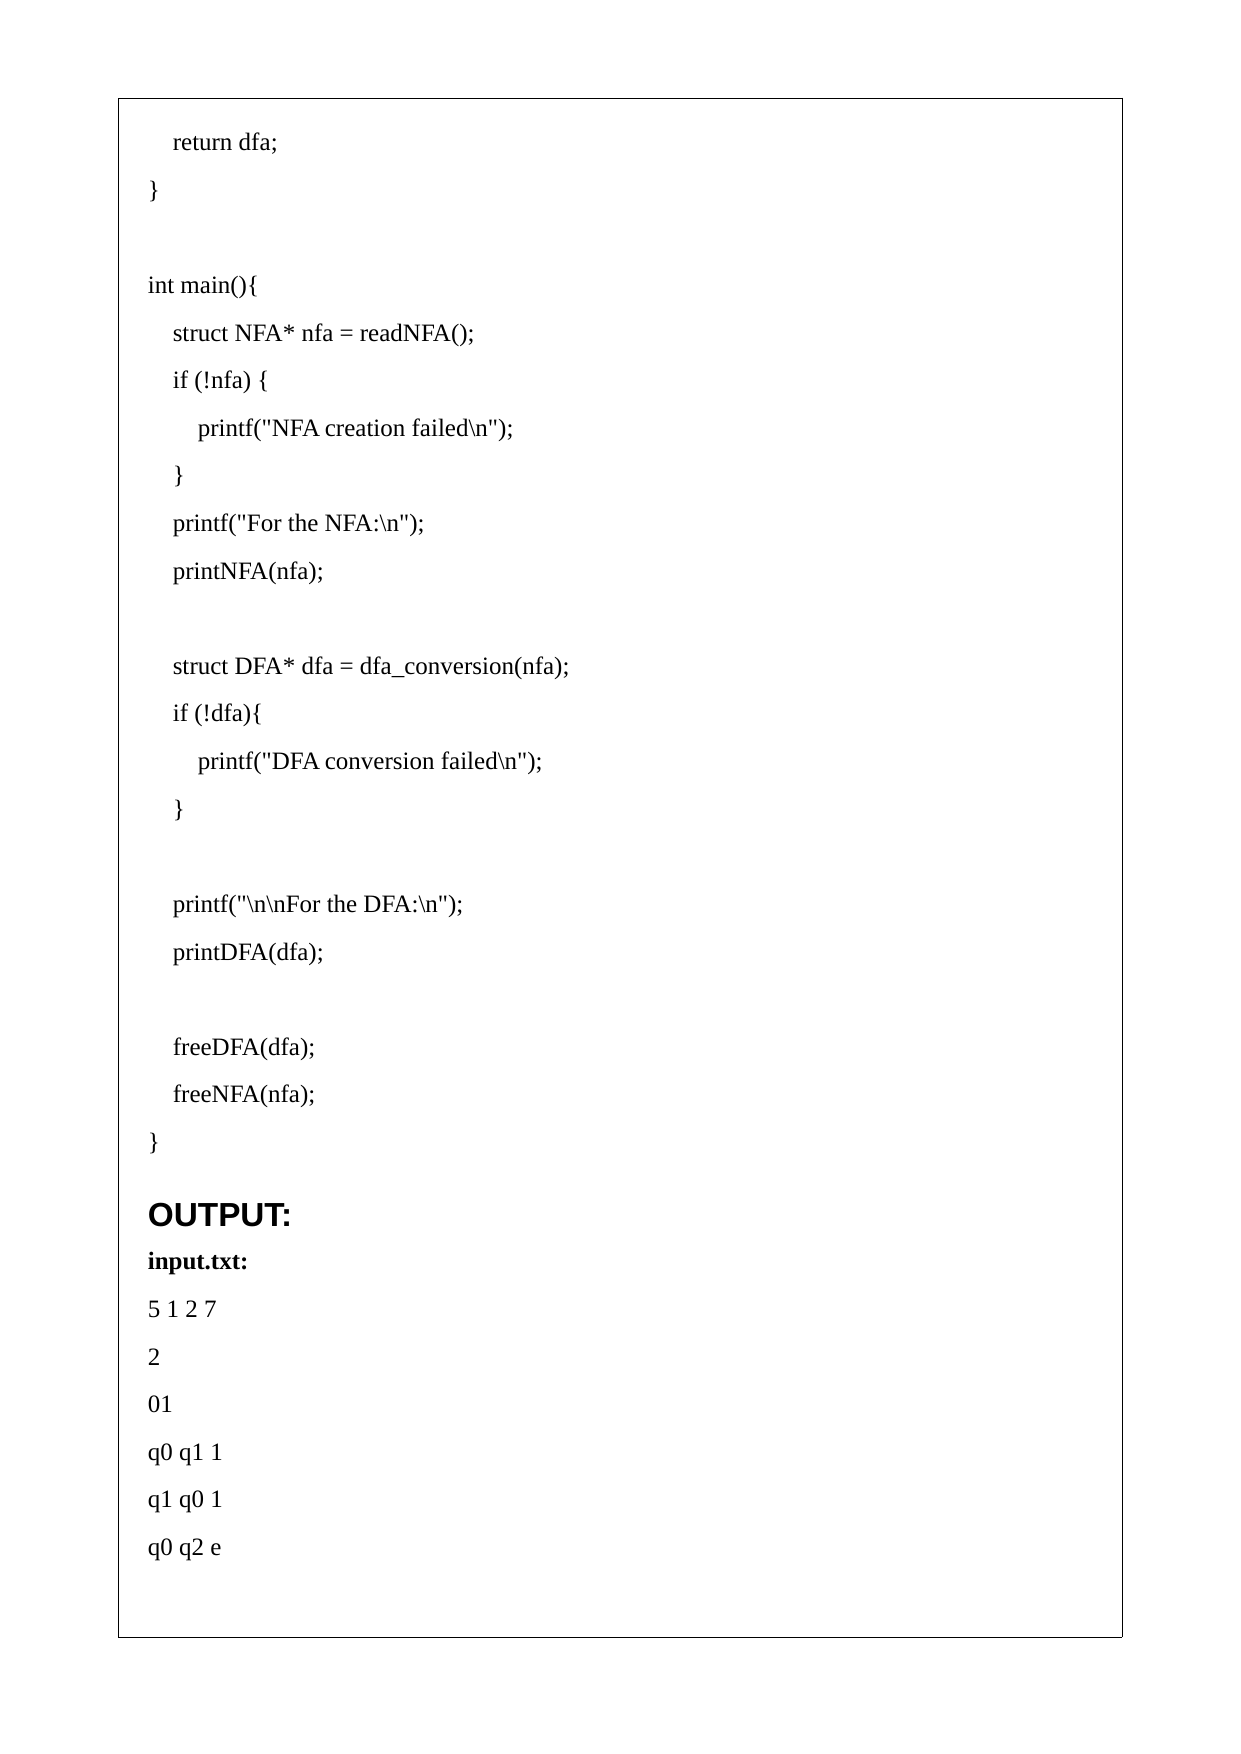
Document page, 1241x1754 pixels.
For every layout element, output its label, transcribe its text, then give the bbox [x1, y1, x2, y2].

text q0 q2 e [148, 1532, 1092, 1561]
text printDFA(dfa); [148, 937, 1092, 965]
text int main(){ [148, 270, 1092, 299]
text struct NFA* nfa = readNFA(); [148, 318, 1092, 346]
text q1 q0 1 [148, 1484, 1092, 1513]
text freeDFA(dfa); [148, 1032, 1092, 1061]
text printf("DFA conversion failed\n"); [148, 746, 1092, 775]
text } [148, 175, 1092, 204]
text return dfa; [148, 127, 1092, 156]
text 01 [148, 1389, 1092, 1418]
text if (!nfa) { [148, 365, 1092, 394]
text 5 1 2 7 [148, 1294, 1092, 1323]
text } [148, 794, 1092, 822]
text q0 q1 1 [148, 1437, 1092, 1466]
text printf("For the NFA:\n"); [148, 508, 1092, 537]
text printNFA(nfa); [148, 556, 1092, 584]
text 2 [148, 1342, 1092, 1370]
subtitle OUTPUT: [148, 1195, 1092, 1234]
text struct DFA* dfa = dfa_conversion(nfa); [148, 651, 1092, 680]
text input.txt: [148, 1246, 1092, 1275]
text printf("\n\nFor the DFA:\n"); [148, 889, 1092, 918]
text printf("NFA creation failed\n"); [148, 413, 1092, 442]
text } [148, 1127, 1092, 1156]
text freeNFA(nfa); [148, 1079, 1092, 1108]
text } [148, 461, 1092, 489]
text if (!dfa){ [148, 698, 1092, 727]
